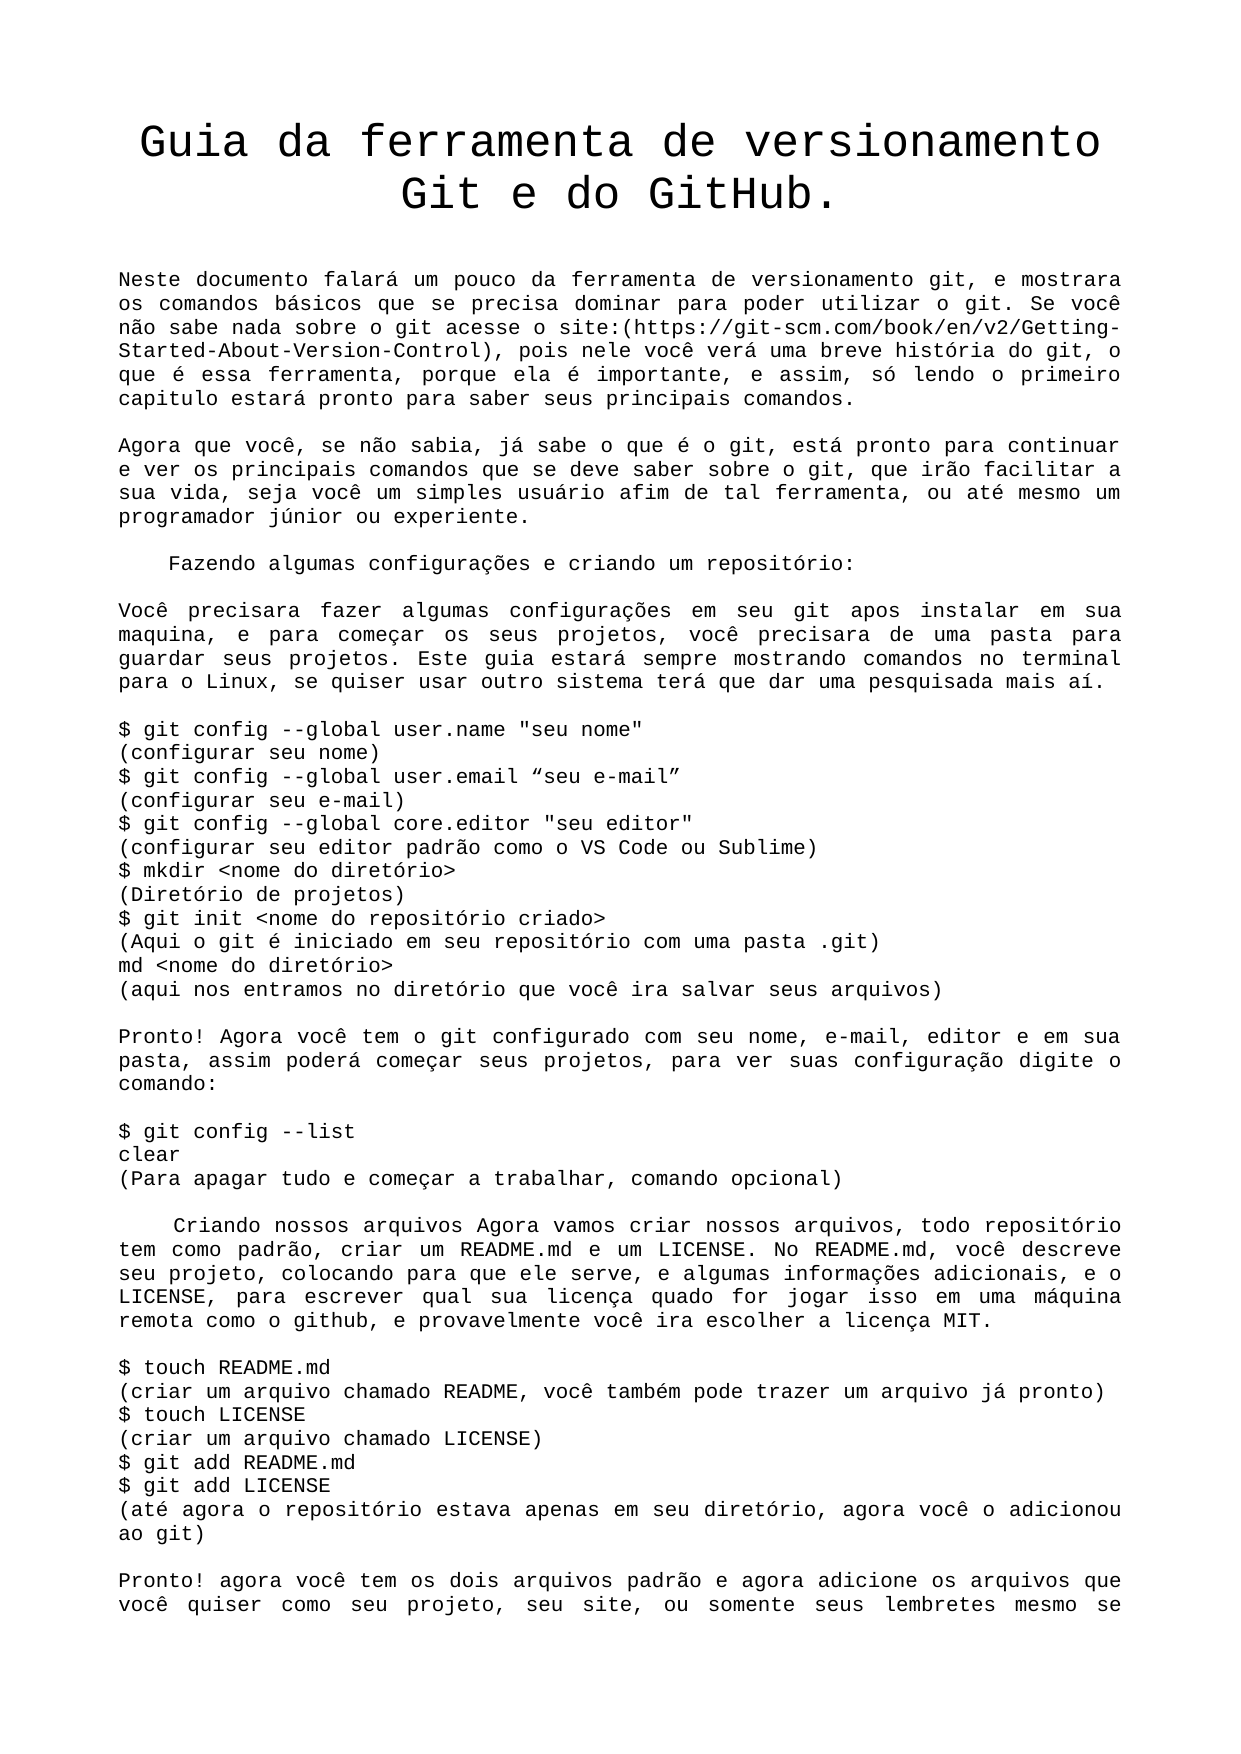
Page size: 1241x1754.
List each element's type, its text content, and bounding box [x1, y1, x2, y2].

text $ git init <nome do repositório criado> [118, 908, 1122, 931]
text (Para apagar tudo e começar a trabalhar, comando opcional) [118, 1168, 1122, 1192]
text $ git config --list [118, 1121, 1122, 1144]
text (configurar seu editor padrão como o VS Code ou Sublime) [118, 837, 1122, 861]
text Neste documento falará um pouco da ferramenta de versionamento git, e mostrara os comandos básicos que se precisa dominar para poder utilizar o git. Se você não sabe nada sobre o git acesse o site:(https://git-scm.com/book/en/v2/Getting-Started-About-Version-Control), pois nele você verá uma breve história do git, o que é essa ferramenta, porque ela é importante, e assim, só lendo o primeiro capitulo estará pronto para saber seus principais comandos. [118, 269, 1122, 411]
text $ mkdir <nome do diretório> [118, 861, 1122, 884]
text $ git config --global user.email “seu e-mail” [118, 766, 1122, 789]
text Guia da ferramenta de versionamento Git e do GitHub. [118, 118, 1122, 222]
text $ touch README.md [118, 1357, 1122, 1381]
text Pronto! agora você tem os dois arquivos padrão e agora adicione os arquivos que você quiser como seu projeto, seu site, ou somente seus lembretes mesmo se [118, 1570, 1122, 1617]
text $ git config --global user.name "seu nome" [118, 719, 1122, 742]
text Você precisara fazer algumas configurações em seu git apos instalar em sua maquina, e para começar os seus projetos, você precisara de uma pasta para guardar seus projetos. Este guia estará sempre mostrando comandos no terminal para o Linux, se quiser usar outro sistema terá que dar uma pesquisada mais aí. [118, 600, 1122, 695]
text Fazendo algumas configurações e criando um repositório: [118, 553, 1122, 577]
text (configurar seu e-mail) [118, 789, 1122, 813]
text (aqui nos entramos no diretório que você ira salvar seus arquivos) [118, 979, 1122, 1002]
text clear [118, 1144, 1122, 1168]
text Criando nossos arquivos Agora vamos criar nossos arquivos, todo repositório tem como padrão, criar um README.md e um LICENSE. No README.md, você descreve seu projeto, colocando para que ele serve, e algumas informações adicionais, e o LICENSE, para escrever qual sua licença quado for jogar isso em uma máquina remota como o github, e provavelmente você ira escolher a licença MIT. [118, 1215, 1122, 1333]
text (criar um arquivo chamado LICENSE) [118, 1428, 1122, 1452]
text $ git add LICENSE [118, 1475, 1122, 1499]
text (configurar seu nome) [118, 742, 1122, 766]
text $ git add README.md [118, 1452, 1122, 1475]
text $ git config --global core.editor "seu editor" [118, 813, 1122, 837]
text md <nome do diretório> [118, 955, 1122, 979]
text (até agora o repositório estava apenas em seu diretório, agora você o adicionou ao git) [118, 1499, 1122, 1546]
text Agora que você, se não sabia, já sabe o que é o git, está pronto para continuar e ver os principais comandos que se deve saber sobre o git, que irão facilitar a sua vida, seja você um simples usuário afim de tal ferramenta, ou até mesmo um programador júnior ou experiente. [118, 435, 1122, 529]
text (Diretório de projetos) [118, 884, 1122, 908]
text Pronto! Agora você tem o git configurado com seu nome, e-mail, editor e em sua pasta, assim poderá começar seus projetos, para ver suas configuração digite o comando: [118, 1026, 1122, 1097]
text (Aqui o git é iniciado em seu repositório com uma pasta .git) [118, 931, 1122, 955]
text $ touch LICENSE [118, 1404, 1122, 1428]
text (criar um arquivo chamado README, você também pode trazer um arquivo já pronto) [118, 1381, 1122, 1404]
